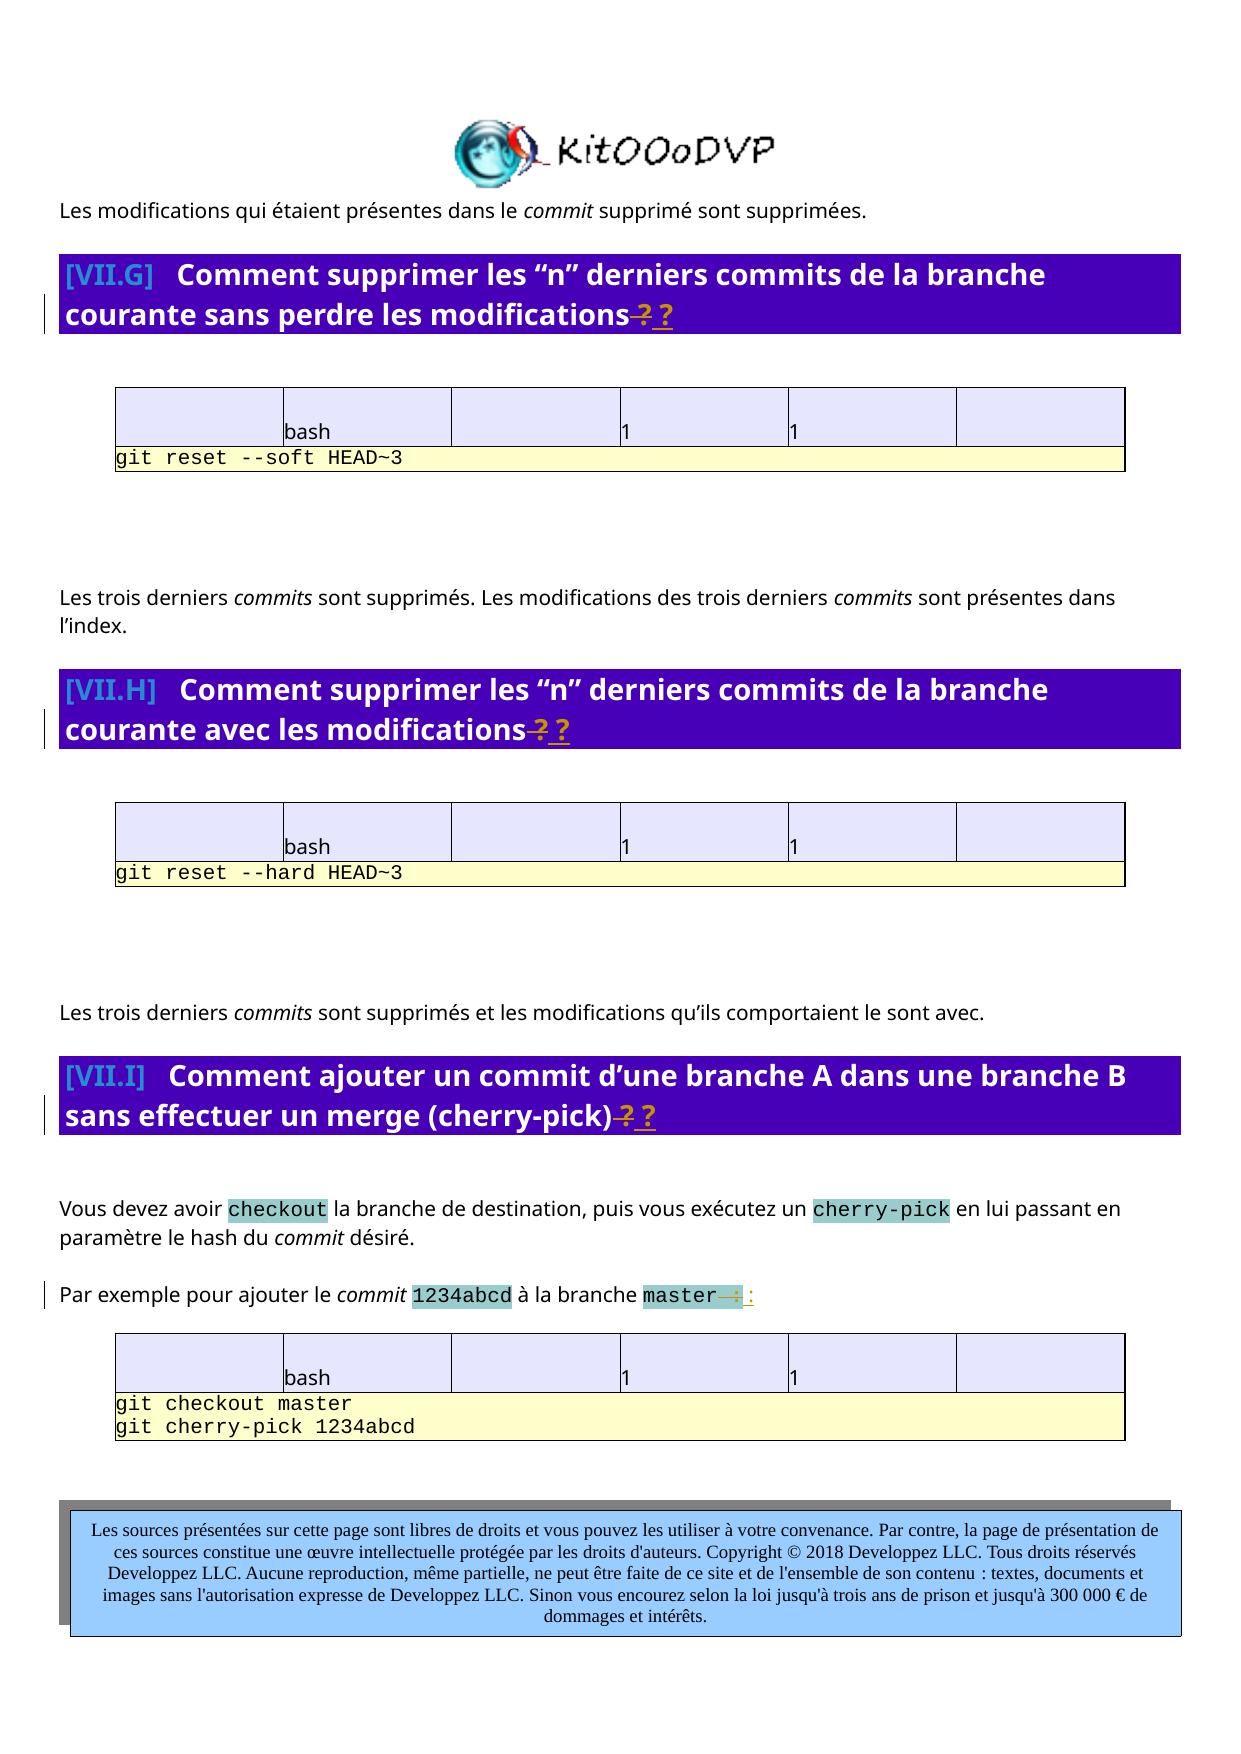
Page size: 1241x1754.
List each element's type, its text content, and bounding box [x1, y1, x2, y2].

text Les trois derniers commits sont supprimés et les modifications qu’ils comportaient le sont avec. [59, 998, 1181, 1026]
table_header [116, 1334, 283, 1392]
table_header 1 [621, 1334, 788, 1392]
subtitle Comment supprimer les “n” derniers commits de la branche courante sans perdre les modifications ? [59, 254, 1181, 334]
text Les trois derniers commits sont supprimés. Les modifications des trois derniers commits sont présentes dans l’index. [59, 583, 1181, 640]
table_header bash [284, 803, 451, 861]
table_header [957, 1334, 1124, 1392]
table_header [957, 803, 1124, 861]
table_header bash [284, 388, 451, 446]
table_header [452, 803, 620, 861]
picture [453, 118, 781, 191]
table_header 1 [789, 388, 956, 446]
subtitle Comment ajouter un commit d’une branche A dans une branche B sans effectuer un merge (cherry-pick) ? [59, 1056, 1181, 1135]
table_header 1 [621, 803, 788, 861]
table_header [116, 803, 283, 861]
table_header [116, 388, 283, 446]
table_header 1 [789, 803, 956, 861]
table_header 1 [621, 388, 788, 446]
text Vous devez avoir checkout la branche de destination, puis vous exécutez un cherry-pick en lui passant en paramètre le hash du commit désiré. [59, 1194, 1181, 1251]
text Les modifications qui étaient présentes dans le commit supprimé sont supprimées. [59, 196, 1181, 225]
table_header [452, 1334, 620, 1392]
text Par exemple pour ajouter le commit 1234abcd à la branche master : [59, 1281, 1181, 1309]
table_header 1 [789, 1334, 956, 1392]
table_header [957, 388, 1124, 446]
subtitle Comment supprimer les “n” derniers commits de la branche courante avec les modifications ? [59, 669, 1181, 749]
table_header [452, 388, 620, 446]
table_header bash [284, 1334, 451, 1392]
